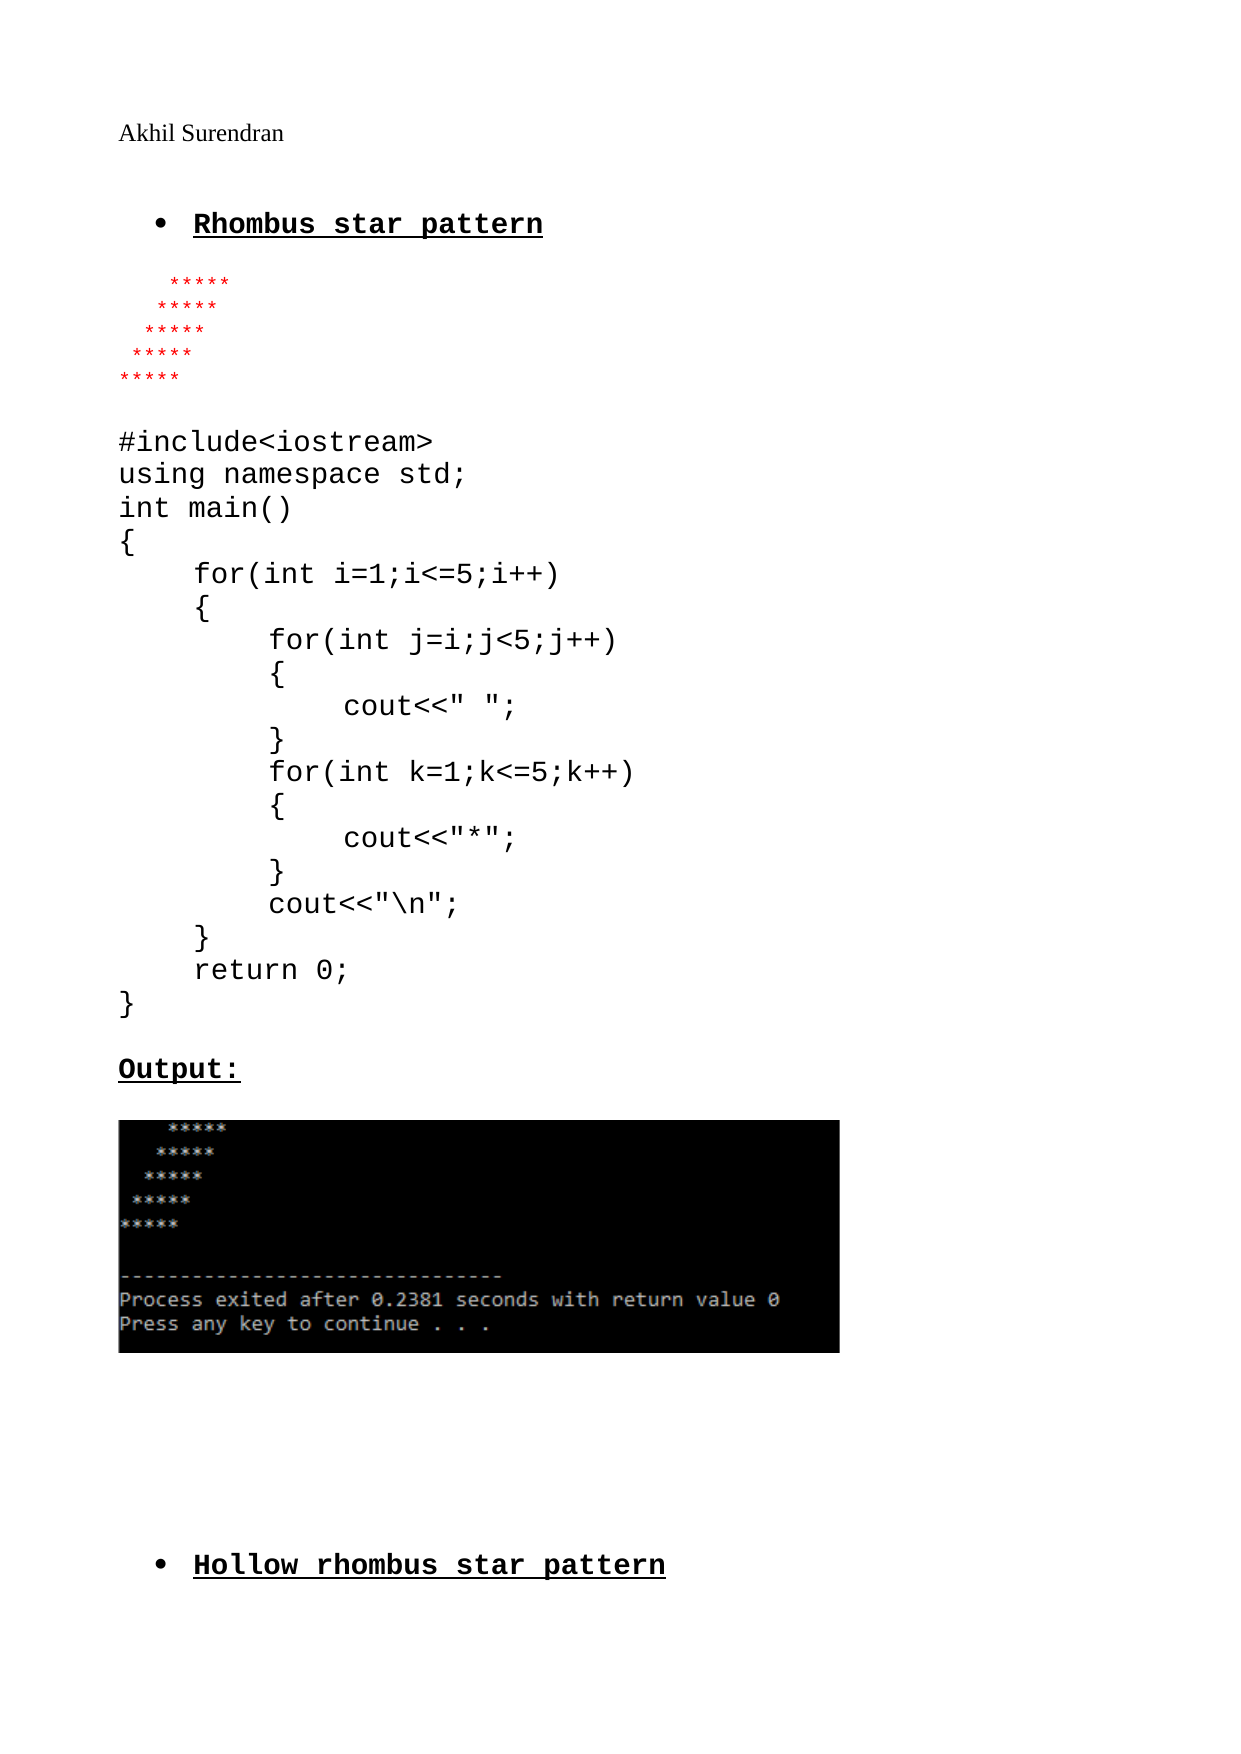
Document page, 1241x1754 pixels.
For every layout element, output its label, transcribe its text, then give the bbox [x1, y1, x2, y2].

text for(int i=1;i<=5;i++) [118, 559, 1122, 592]
text return 0; [118, 955, 1122, 988]
text ***** [118, 370, 1122, 394]
text cout<<"*"; [118, 823, 1122, 856]
text { [118, 592, 1122, 625]
text for(int k=1;k<=5;k++) [118, 757, 1122, 790]
text { [118, 526, 1122, 559]
text cout<<"\n"; [118, 889, 1122, 922]
text { [118, 658, 1122, 691]
text ***** [118, 346, 1122, 370]
text ***** [118, 275, 1122, 299]
text ***** [118, 323, 1122, 346]
list Rhombus star pattern [156, 209, 1122, 242]
list Hollow rhombus star pattern [156, 1551, 1122, 1583]
text } [118, 922, 1122, 955]
text { [118, 790, 1122, 823]
text } [118, 724, 1122, 757]
text #include<iostream> [118, 427, 1122, 460]
text using namespace std; [118, 460, 1122, 493]
text ***** [118, 299, 1122, 323]
text cout<<" "; [118, 691, 1122, 724]
text Output: [118, 1054, 1122, 1087]
text for(int j=i;j<5;j++) [118, 625, 1122, 658]
text int main() [118, 493, 1122, 526]
text } [118, 856, 1122, 889]
text } [118, 988, 1122, 1021]
